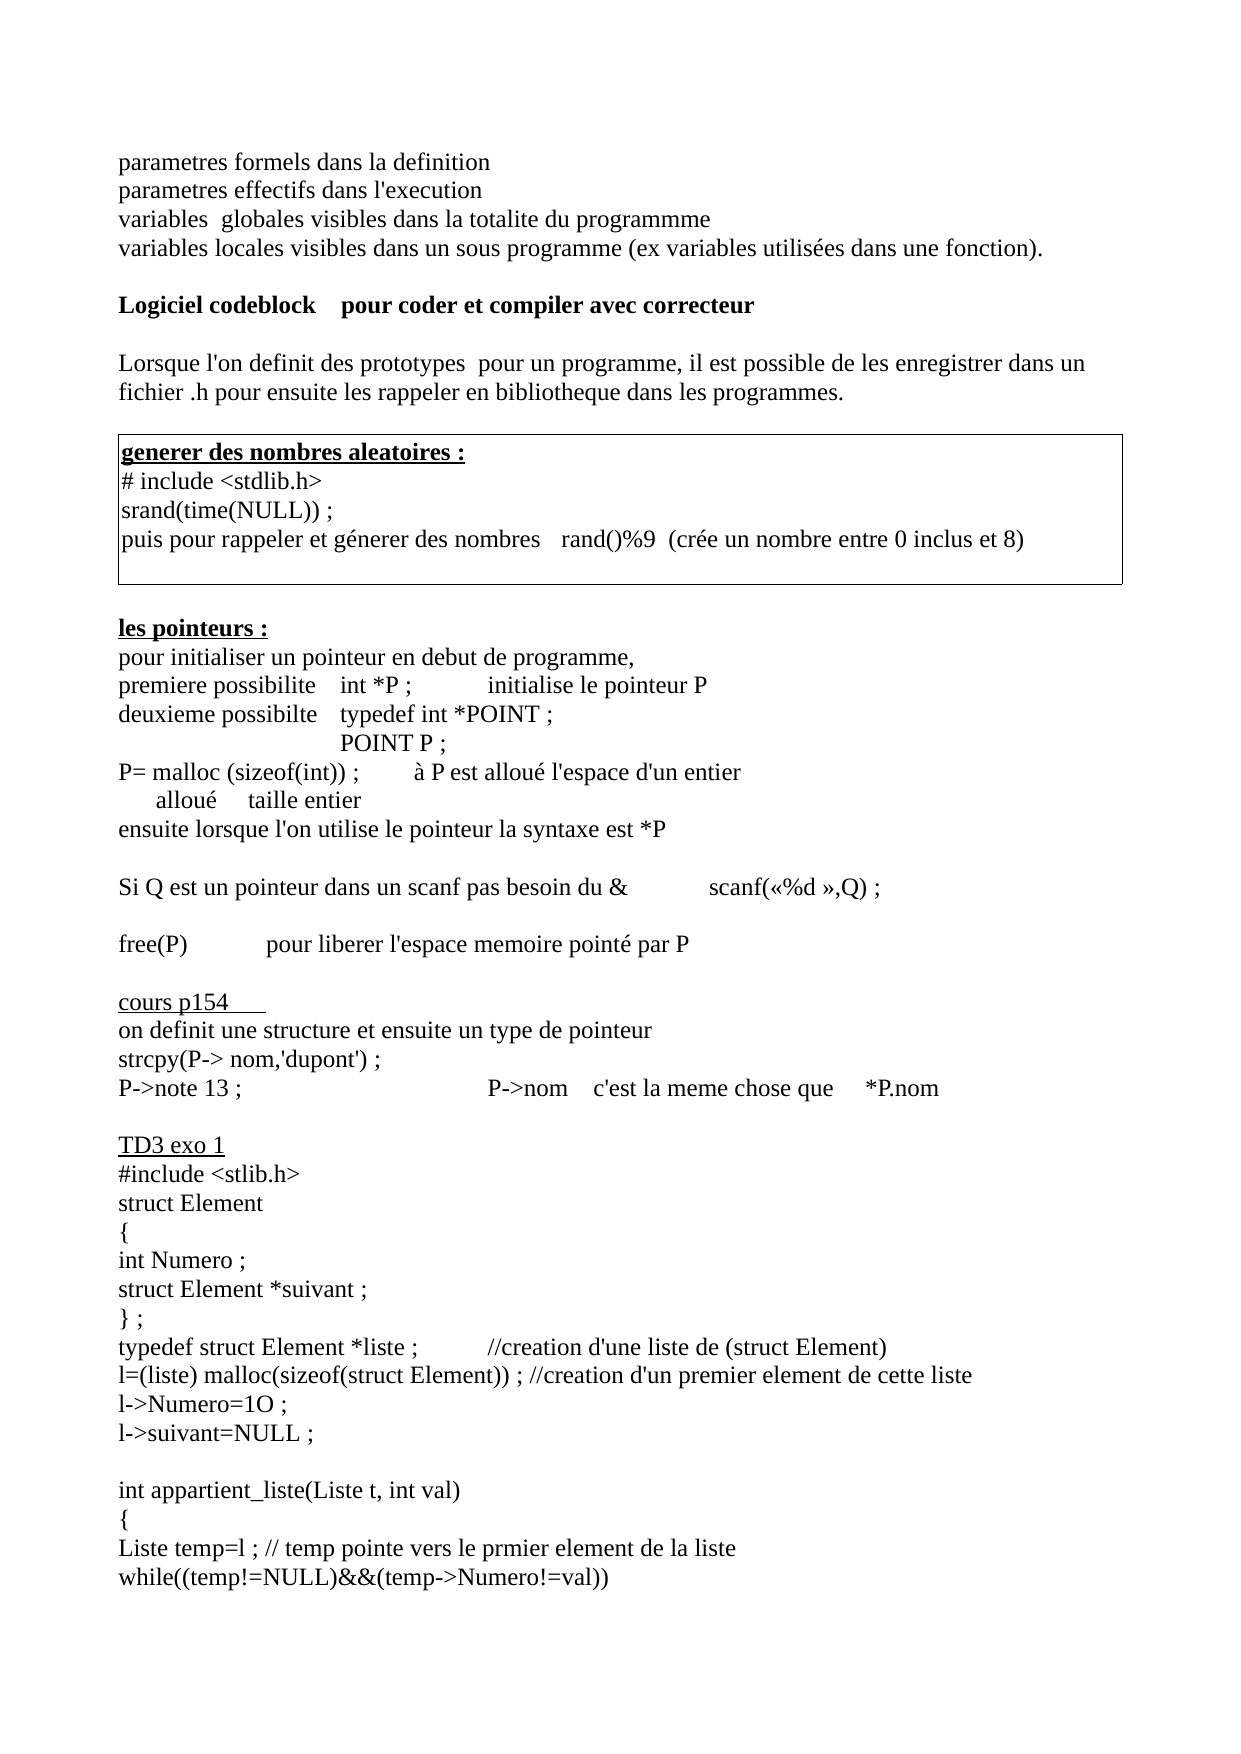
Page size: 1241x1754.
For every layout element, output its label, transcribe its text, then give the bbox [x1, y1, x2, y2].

text free(P) pour liberer l'espace memoire pointé par P [118, 929, 1122, 958]
text deuxieme possibilte typedef int *POINT ; [118, 699, 1122, 728]
text # include <stdlib.h> [119, 463, 1122, 492]
text parametres effectifs dans l'execution [118, 176, 1122, 204]
text l->Numero=1O ; [118, 1389, 1122, 1418]
text struct Element *suivant ; [118, 1274, 1122, 1303]
text #include <stlib.h> [118, 1159, 1122, 1188]
text { [118, 1217, 1122, 1245]
text Logiciel codeblock pour coder et compiler avec correcteur [118, 291, 1122, 319]
text struct Element [118, 1188, 1122, 1217]
text int appartient_liste(Liste t, int val) [118, 1475, 1122, 1504]
text l->suivant=NULL ; [118, 1418, 1122, 1447]
text typedef struct Element *liste ; //creation d'une liste de (struct Element) [118, 1332, 1122, 1360]
text P= malloc (sizeof(int)) ; à P est alloué l'espace d'un entier [118, 757, 1122, 785]
text Si Q est un pointeur dans un scanf pas besoin du & scanf(«%d »,Q) ; [118, 872, 1122, 900]
text Liste temp=l ; // temp pointe vers le prmier element de la liste [118, 1533, 1122, 1562]
text P->note 13 ; P->nom c'est la meme chose que *P.nom [118, 1073, 1122, 1102]
text on definit une structure et ensuite un type de pointeur [118, 1015, 1122, 1044]
text parametres formels dans la definition [118, 147, 1122, 176]
text ensuite lorsque l'on utilise le pointeur la syntaxe est *P [118, 814, 1122, 843]
text alloué taille entier [118, 785, 1122, 814]
text pour initialiser un pointeur en debut de programme, [118, 642, 1122, 670]
text variables globales visibles dans la totalite du programmme [118, 204, 1122, 233]
text Lorsque l'on definit des prototypes pour un programme, il est possible de les enregistrer dans un fichier .h pour ensuite les rappeler en bibliotheque dans les programmes. [118, 348, 1122, 406]
text { [118, 1504, 1122, 1533]
text cours p154 [118, 987, 1122, 1015]
text TD3 exo 1 [118, 1130, 1122, 1159]
text POINT P ; [118, 728, 1122, 757]
text while((temp!=NULL)&&(temp->Numero!=val)) [118, 1562, 1122, 1590]
text generer des nombres aleatoires : [119, 435, 1122, 463]
text puis pour rappeler et génerer des nombres rand()%9 (crée un nombre entre 0 inclus et 8) [119, 521, 1122, 552]
text srand(time(NULL)) ; [119, 492, 1122, 521]
text l=(liste) malloc(sizeof(struct Element)) ; //creation d'un premier element de cette liste [118, 1360, 1122, 1389]
text variables locales visibles dans un sous programme (ex variables utilisées dans une fonction). [118, 233, 1122, 262]
text int Numero ; [118, 1245, 1122, 1274]
text les pointeurs : [118, 613, 1122, 642]
text premiere possibilite int *P ; initialise le pointeur P [118, 670, 1122, 699]
text strcpy(P-> nom,'dupont') ; [118, 1044, 1122, 1073]
text } ; [118, 1303, 1122, 1332]
